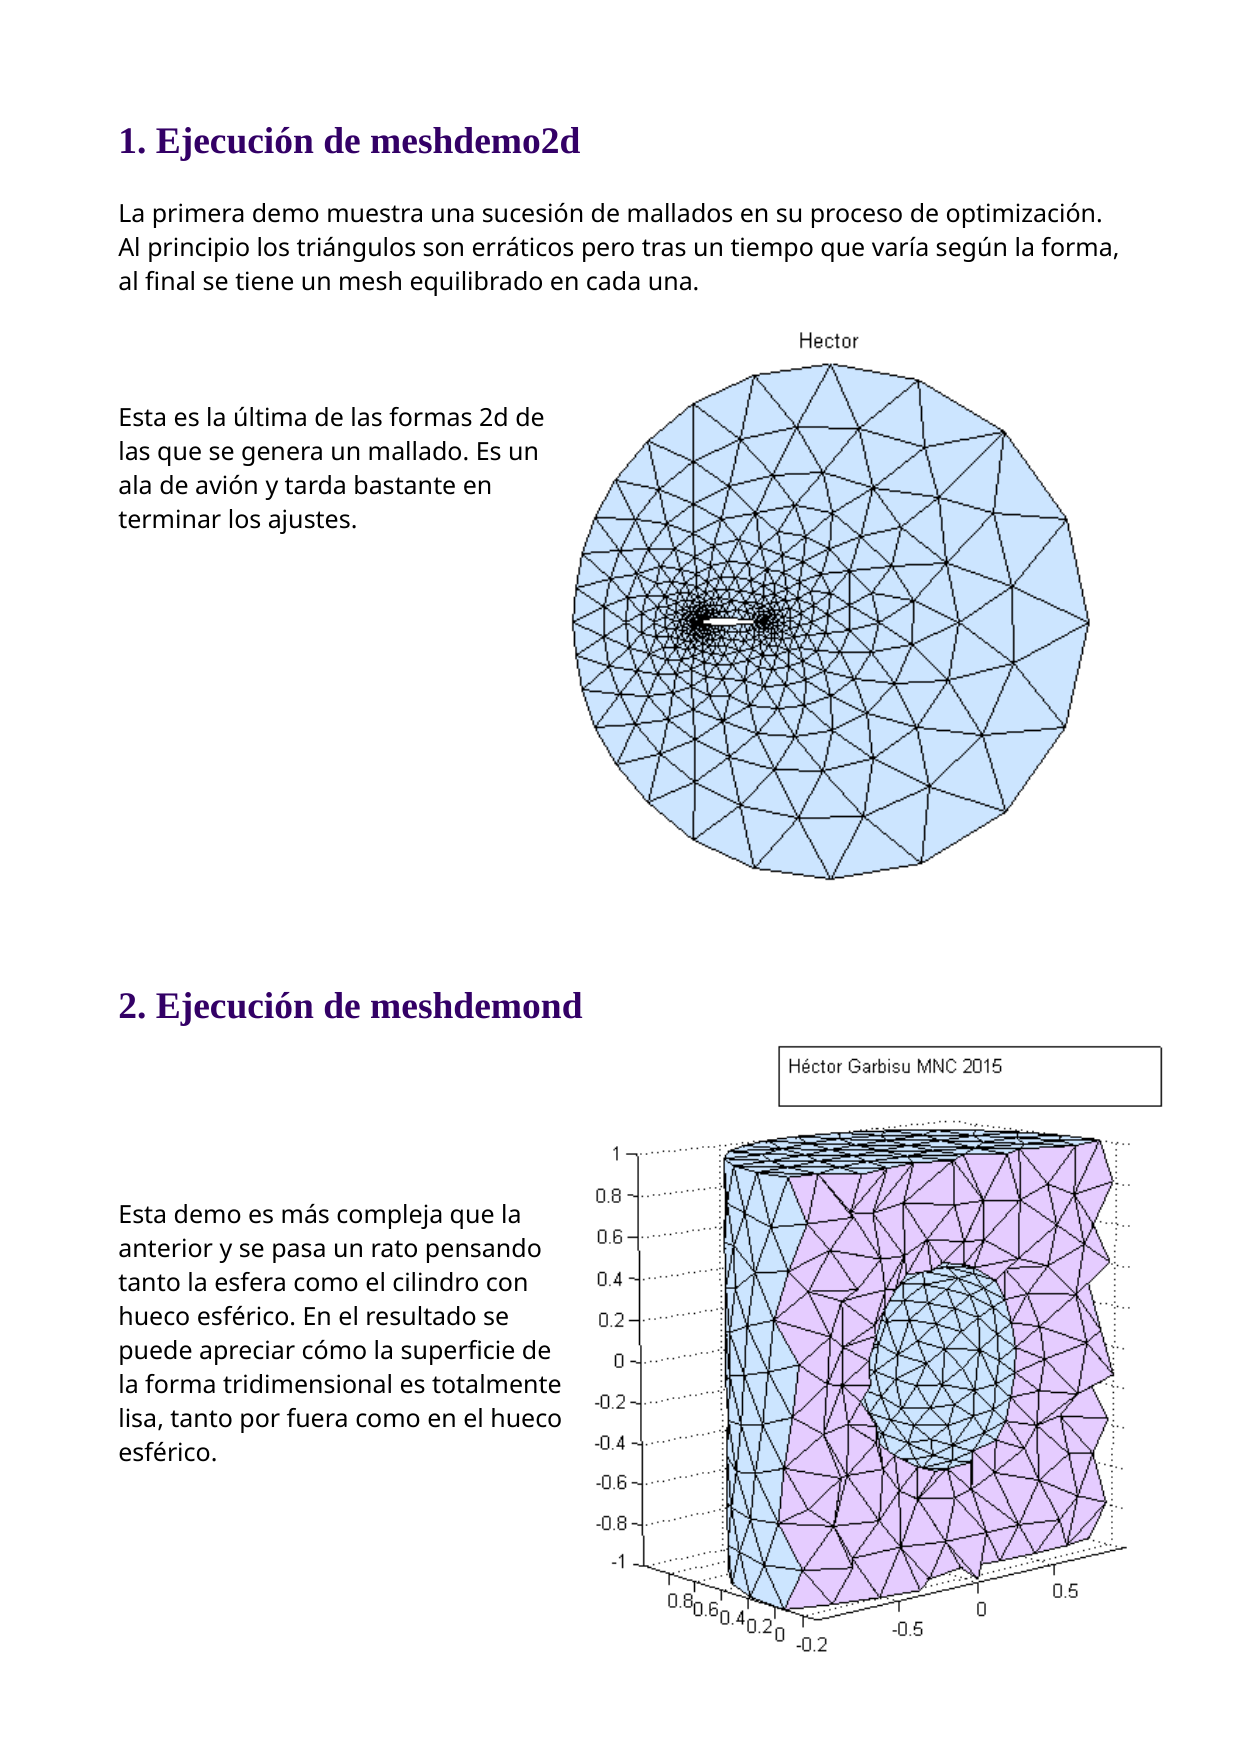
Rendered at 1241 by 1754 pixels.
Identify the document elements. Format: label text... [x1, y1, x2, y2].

text Esta es la última de las formas 2d de las que se genera un mallado. Es un ala de avión y tarda bastante en terminar los ajustes. [118, 400, 547, 536]
text La primera demo muestra una sucesión de mallados en su proceso de optimización. Al principio los triángulos son erráticos pero tras un tiempo que varía según la forma, al final se tiene un mesh equilibrado en cada una. [118, 195, 1122, 297]
picture [576, 1031, 1189, 1670]
text 1. Ejecución de meshdemo2d [118, 118, 1122, 161]
text 2. Ejecución de meshdemond [118, 983, 1122, 1026]
text Esta demo es más compleja que la anterior y se pasa un rato pensando tanto la esfera como el cilindro con hueco esférico. En el resultado se puede apreciar cómo la superficie de la forma tridimensional es totalmente lisa, tanto por fuera como en el hueco esférico. [118, 1197, 576, 1469]
picture [547, 317, 1119, 895]
